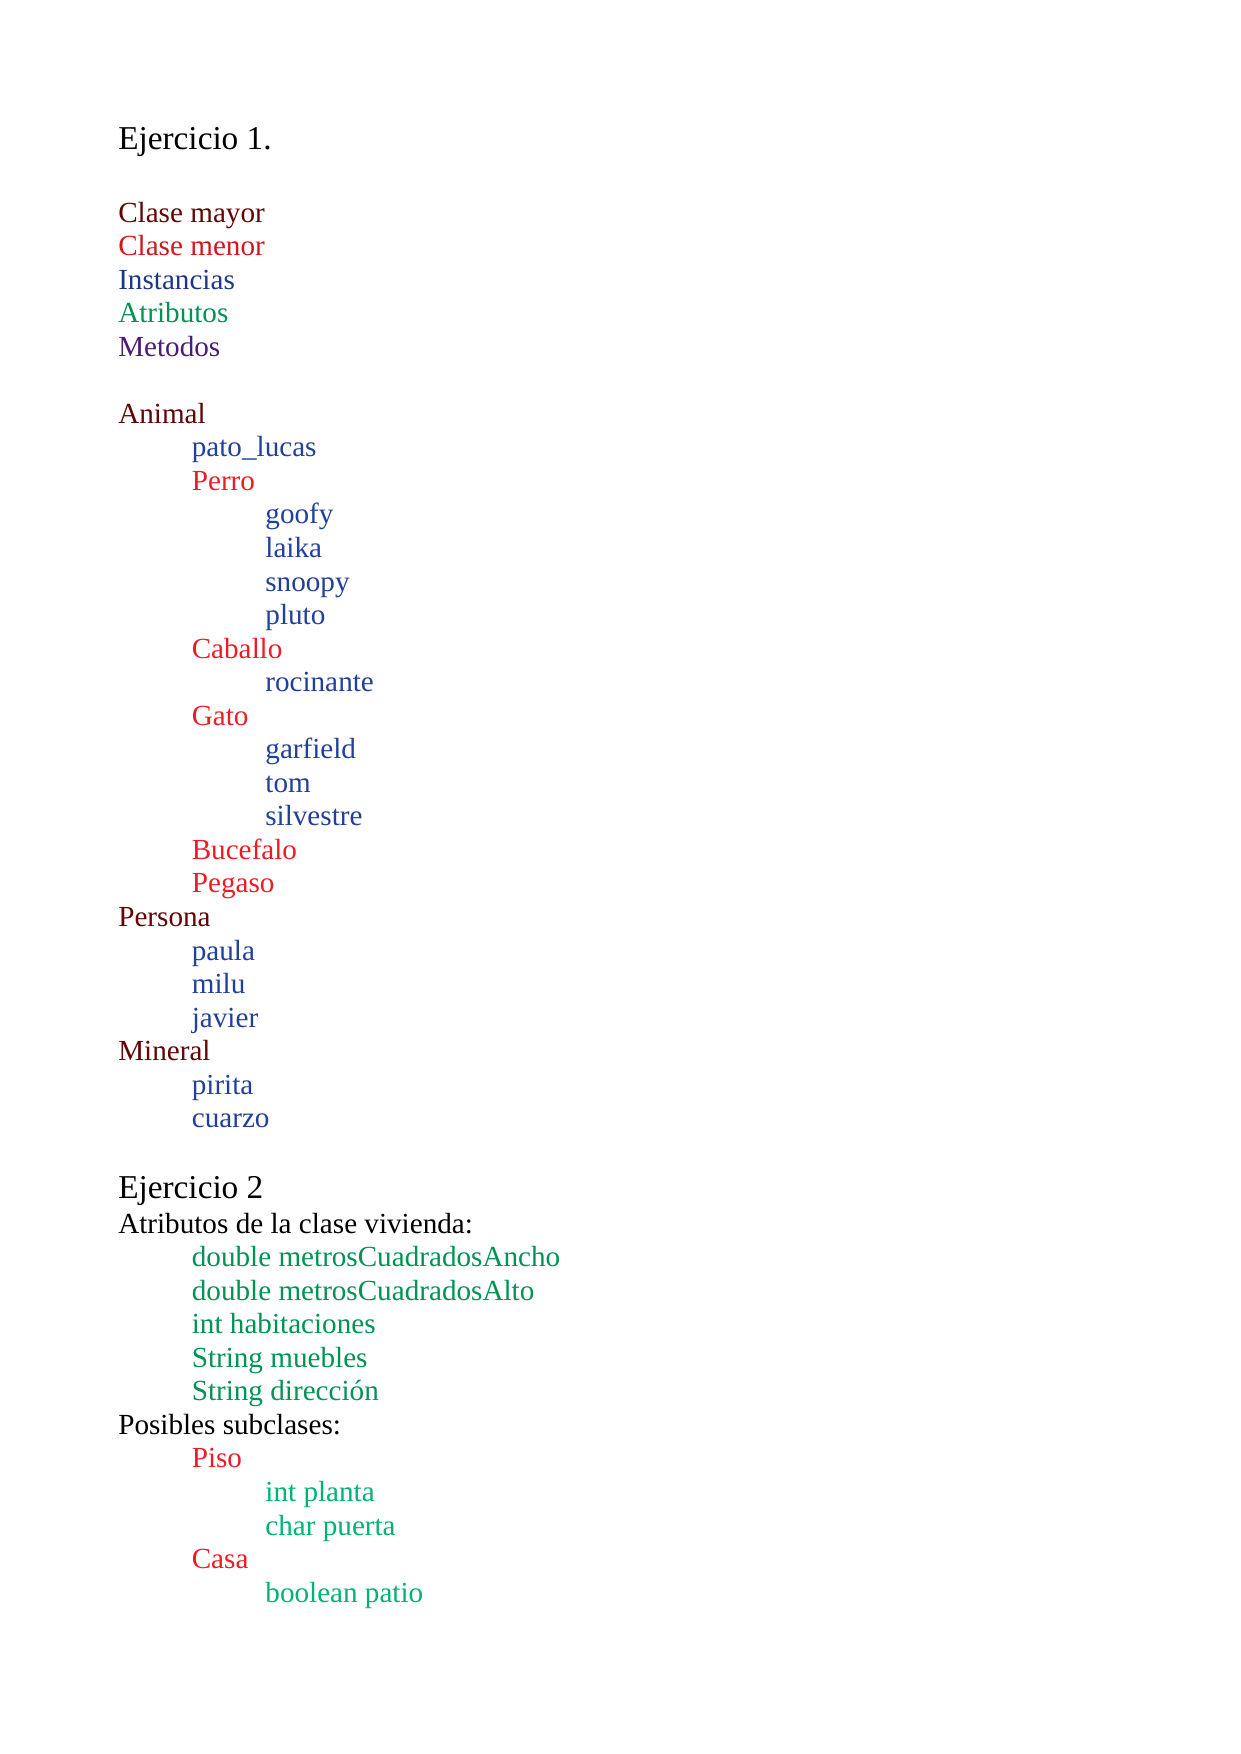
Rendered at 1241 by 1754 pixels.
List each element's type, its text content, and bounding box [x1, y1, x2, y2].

text int planta [118, 1474, 1122, 1508]
text Ejercicio 2 [118, 1167, 1122, 1206]
text Clase mayor [118, 195, 1122, 228]
text laika [118, 530, 1122, 564]
text Perro [118, 463, 1122, 497]
text silvestre [118, 798, 1122, 832]
text Gato [118, 698, 1122, 731]
text Animal [118, 396, 1122, 429]
text pluto [118, 597, 1122, 631]
text goofy [118, 497, 1122, 530]
text Pegaso [118, 866, 1122, 899]
text javier [118, 1000, 1122, 1033]
text garfield [118, 731, 1122, 765]
text char puerta [118, 1508, 1122, 1541]
text Clase menor [118, 228, 1122, 262]
text int habitaciones [118, 1306, 1122, 1340]
text Atributos [118, 295, 1122, 329]
text snoopy [118, 564, 1122, 597]
text Piso [118, 1441, 1122, 1474]
text double metrosCuadradosAlto [118, 1273, 1122, 1306]
text cuarzo [118, 1100, 1122, 1134]
text Persona [118, 899, 1122, 933]
text pirita [118, 1067, 1122, 1100]
text String muebles [118, 1340, 1122, 1373]
text Metodos [118, 329, 1122, 362]
text Atributos de la clase vivienda: [118, 1206, 1122, 1239]
text String dirección [118, 1373, 1122, 1407]
text Posibles subclases: [118, 1407, 1122, 1441]
text pato_lucas [118, 429, 1122, 463]
text Instancias [118, 262, 1122, 295]
text rocinante [118, 664, 1122, 698]
text double metrosCuadradosAncho [118, 1239, 1122, 1273]
text paula [118, 933, 1122, 966]
text boolean patio [118, 1575, 1122, 1608]
text Ejercicio 1. [118, 118, 1122, 156]
text Casa [118, 1541, 1122, 1575]
text Bucefalo [118, 832, 1122, 866]
text Mineral [118, 1033, 1122, 1067]
text tom [118, 765, 1122, 798]
text Caballo [118, 631, 1122, 664]
text milu [118, 966, 1122, 1000]
